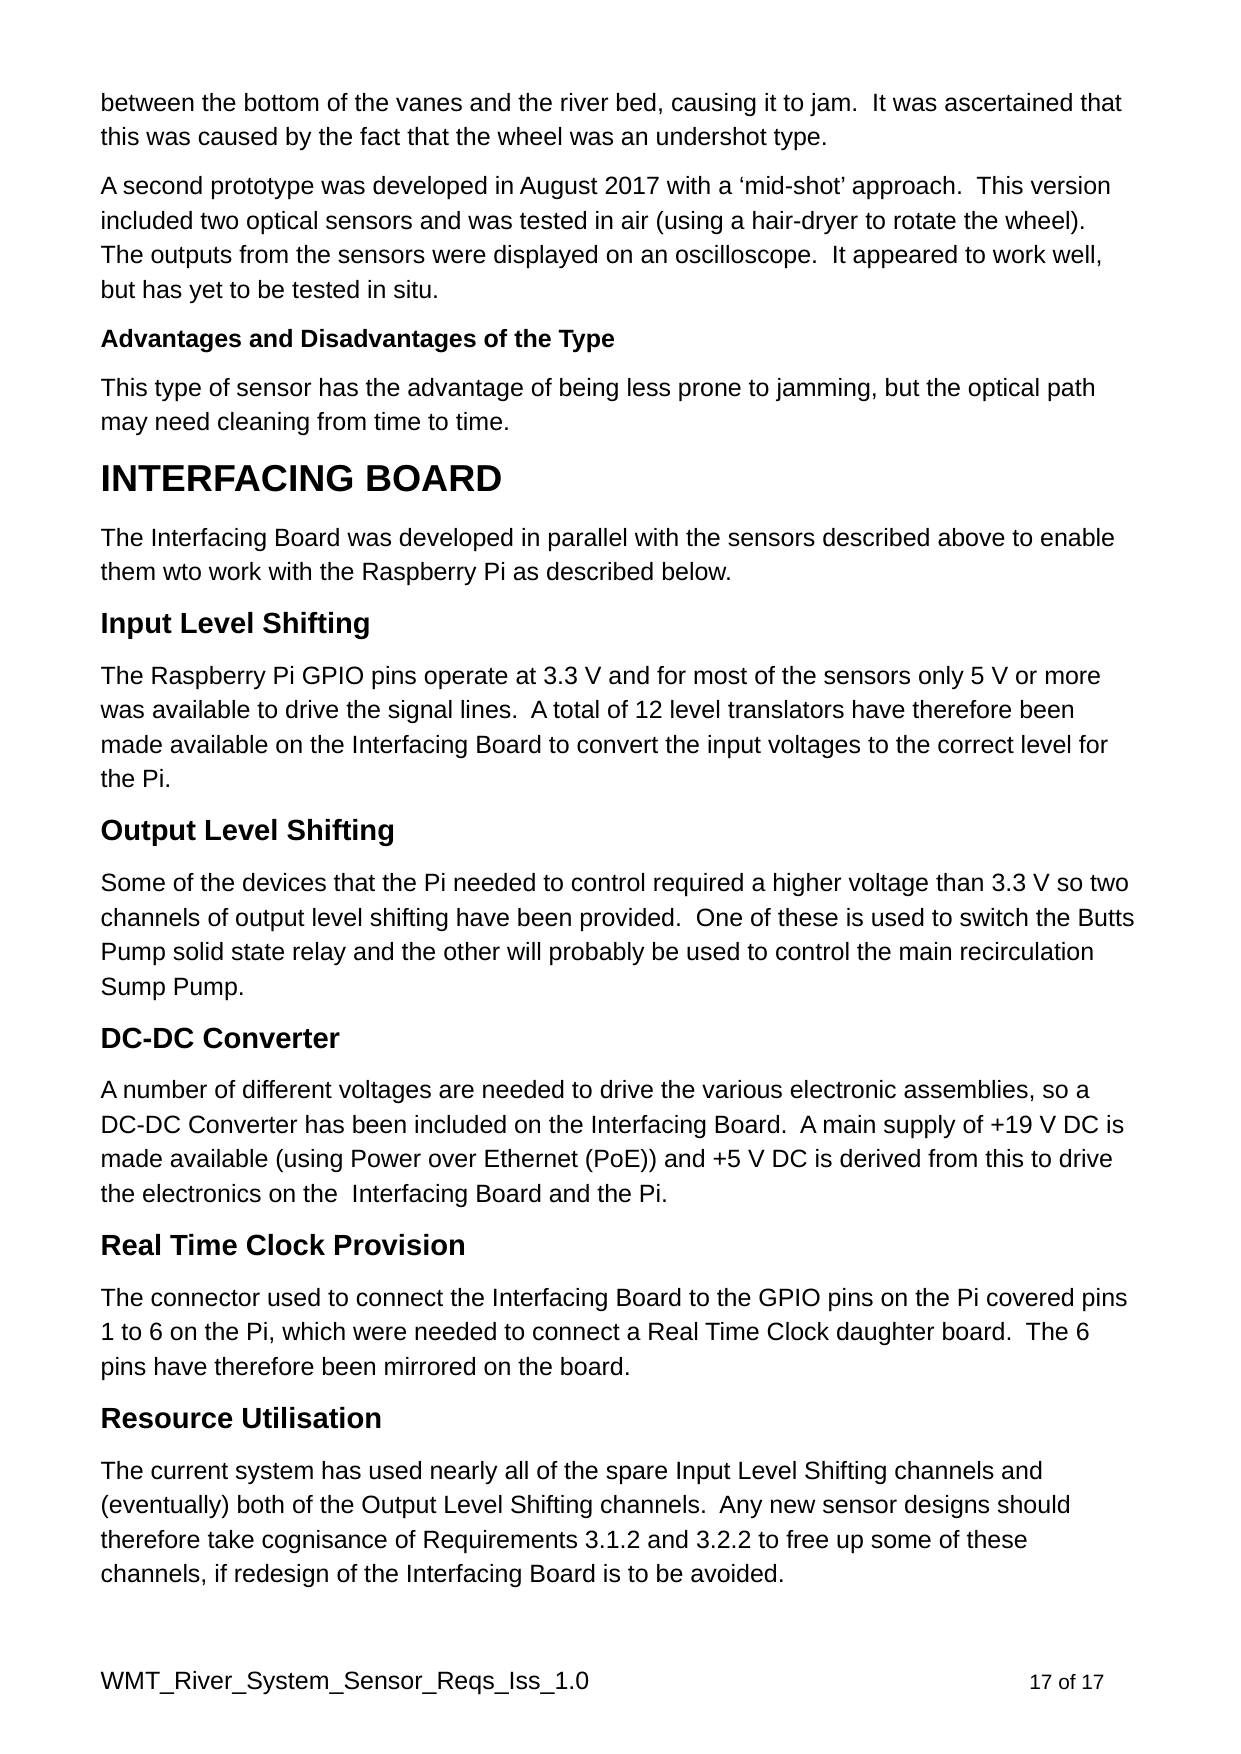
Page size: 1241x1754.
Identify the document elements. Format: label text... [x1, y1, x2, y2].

text This type of sensor has the advantage of being less prone to jamming, but the optical path may need cleaning from time to time. [100, 373, 1140, 436]
text Advantages and Disadvantages of the Type [100, 324, 1140, 352]
text DC-DC Converter [100, 1021, 1140, 1054]
text Input Level Shifting [100, 606, 1140, 640]
text Real Time Clock Provision [100, 1228, 1140, 1262]
text Output Level Shifting [100, 813, 1140, 847]
text Resource Utilisation [100, 1401, 1140, 1434]
text A number of different voltages are needed to drive the various electronic assemblies, so a DC-DC Converter has been included on the Interfacing Board. A main supply of +19 V DC is made available (using Power over Ethernet (PoE)) and +5 V DC is derived from this to drive the electronics on the Interfacing Board and the Pi. [100, 1076, 1140, 1208]
text INTERFACING BOARD [100, 456, 1140, 499]
text The Interfacing Board was developed in parallel with the sensors described above to enable them wto work with the Raspberry Pi as described below. [100, 523, 1140, 586]
text The current system has used nearly all of the spare Input Level Shifting channels and (eventually) both of the Output Level Shifting channels. Any new sensor designs should therefore take cognisance of Requirements 3.1.2 and 3.2.2 to free up some of these channels, if redesign of the Interfacing Board is to be avoided. [100, 1456, 1140, 1588]
text The Raspberry Pi GPIO pins operate at 3.3 V and for most of the sensors only 5 V or more was available to drive the signal lines. A total of 12 level translators have therefore been made available on the Interfacing Board to convert the input voltages to the correct level for the Pi. [100, 661, 1140, 793]
text A second prototype was developed in August 2017 with a ‘mid-shot’ approach. This version included two optical sensors and was tested in air (using a hair-dryer to rotate the wheel). The outputs from the sensors were displayed on an oscilloscope. It appeared to work well, but has yet to be tested in situ. [100, 171, 1140, 303]
text The connector used to connect the Interfacing Board to the GPIO pins on the Pi covered pins 1 to 6 on the Pi, which were needed to connect a Real Time Clock daughter board. The 6 pins have therefore been mirrored on the board. [100, 1283, 1140, 1381]
text Some of the devices that the Pi needed to control required a higher voltage than 3.3 V so two channels of output level shifting have been provided. One of these is used to switch the Butts Pump solid state relay and the other will probably be used to control the main recirculation Sump Pump. [100, 868, 1140, 1000]
text between the bottom of the vanes and the river bed, causing it to jam. It was ascertained that this was caused by the fact that the wheel was an undershot type. [100, 88, 1140, 151]
